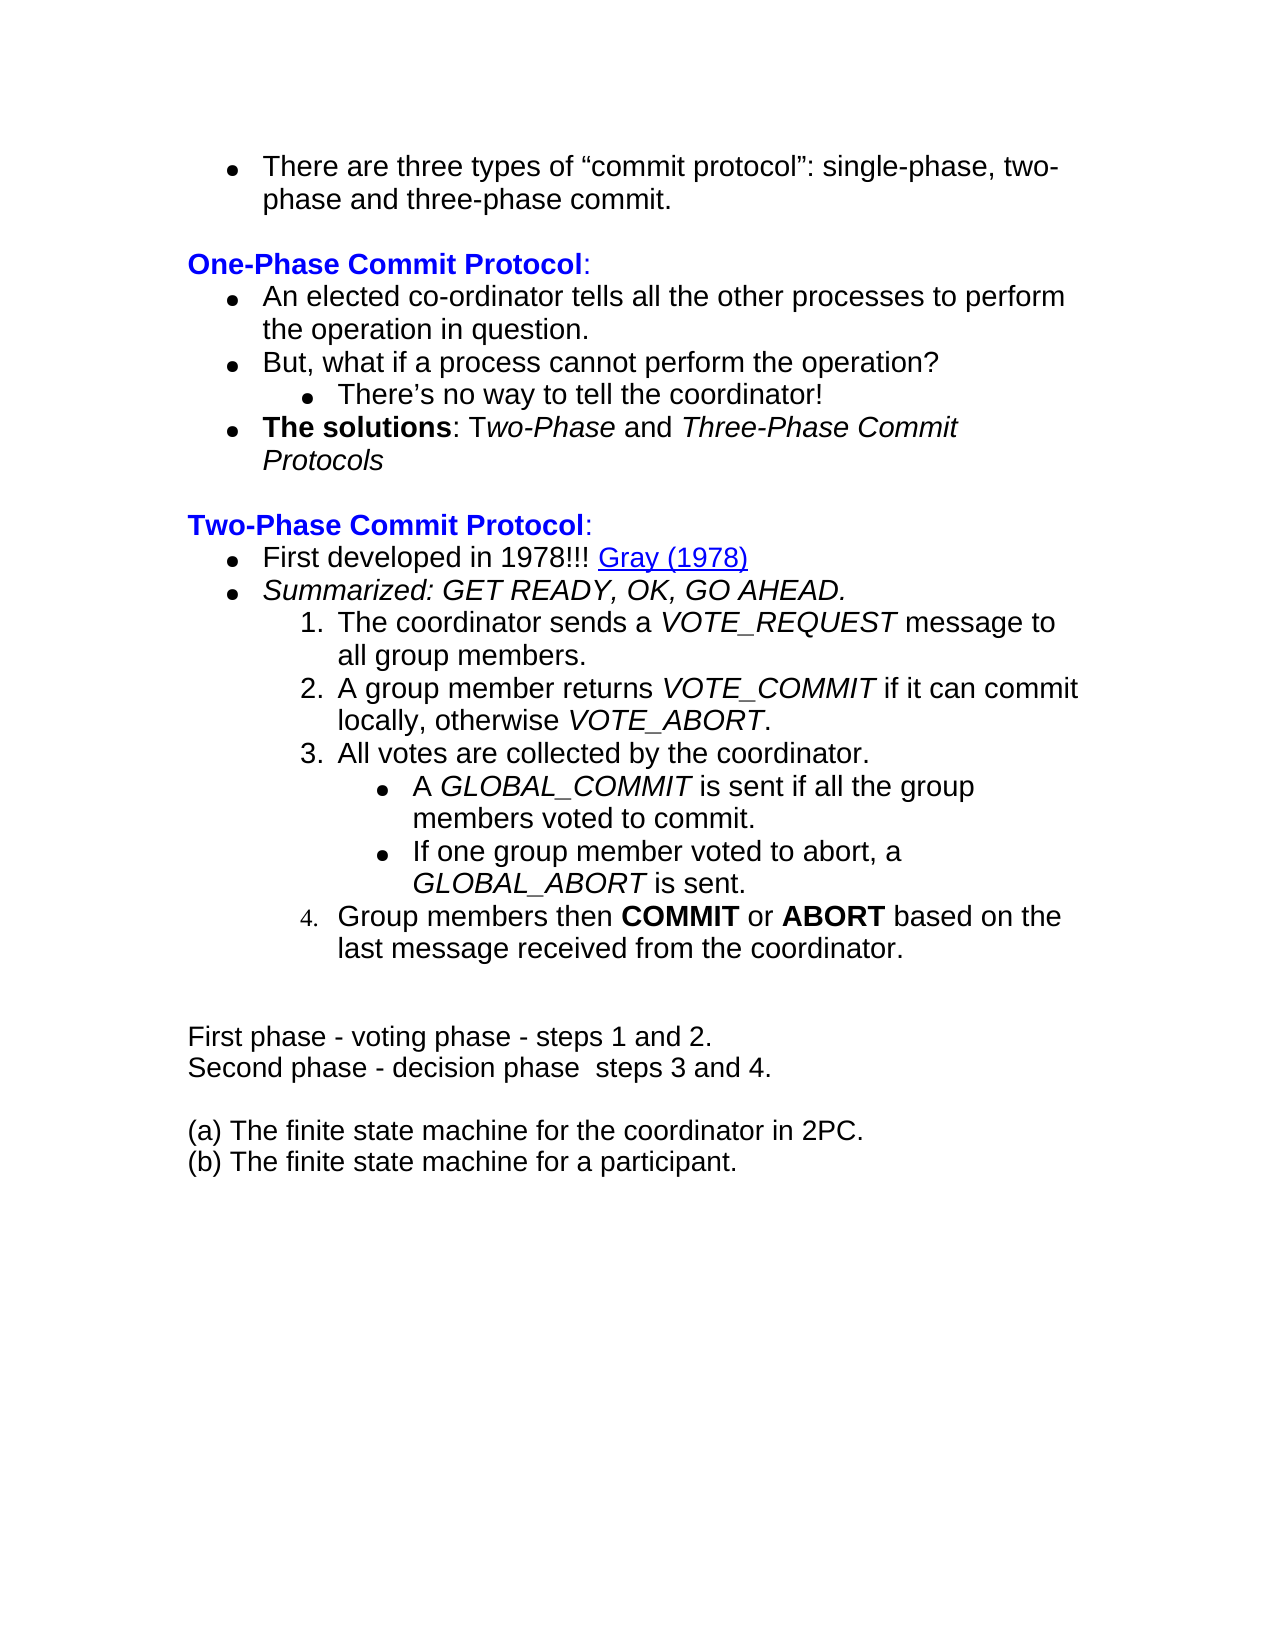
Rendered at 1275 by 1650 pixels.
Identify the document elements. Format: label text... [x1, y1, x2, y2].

text First phase - voting phase - steps 1 and 2. [187, 1021, 1087, 1052]
list There’s no way to tell the coordinator! [300, 378, 1087, 411]
text (a) The finite state machine for the coordinator in 2PC. [187, 1115, 1087, 1146]
list Group members then COMMIT or ABORT based on the last message received from the coordinator. [300, 900, 1087, 965]
list All votes are collected by the coordinator. [300, 737, 1087, 769]
list First developed in 1978!!! Gray (1978) [225, 541, 1087, 574]
text One-Phase Commit Protocol: [187, 248, 1087, 280]
list The coordinator sends a VOTE_REQUEST message to all group members. [300, 606, 1087, 672]
list The solutions: Two-Phase and Three-Phase Commit Protocols [225, 411, 1087, 476]
list An elected co-ordinator tells all the other processes to perform the operation in question. [225, 280, 1087, 346]
list But, what if a process cannot perform the operation? [225, 346, 1087, 378]
text (b) The finite state machine for a participant. [187, 1146, 1087, 1178]
text Two-Phase Commit Protocol: [187, 509, 1087, 541]
list A group member returns VOTE_COMMIT if it can commit locally, otherwise VOTE_ABORT. [300, 672, 1087, 737]
list If one group member voted to abort, a GLOBAL_ABORT is sent. [375, 835, 1087, 900]
list There are three types of “commit protocol”: single-phase, two-phase and three-phase commit. [225, 150, 1087, 215]
text Second phase - decision phase steps 3 and 4. [187, 1052, 1087, 1083]
list Summarized: GET READY, OK, GO AHEAD. [225, 574, 1087, 606]
list A GLOBAL_COMMIT is sent if all the group members voted to commit. [375, 769, 1087, 835]
